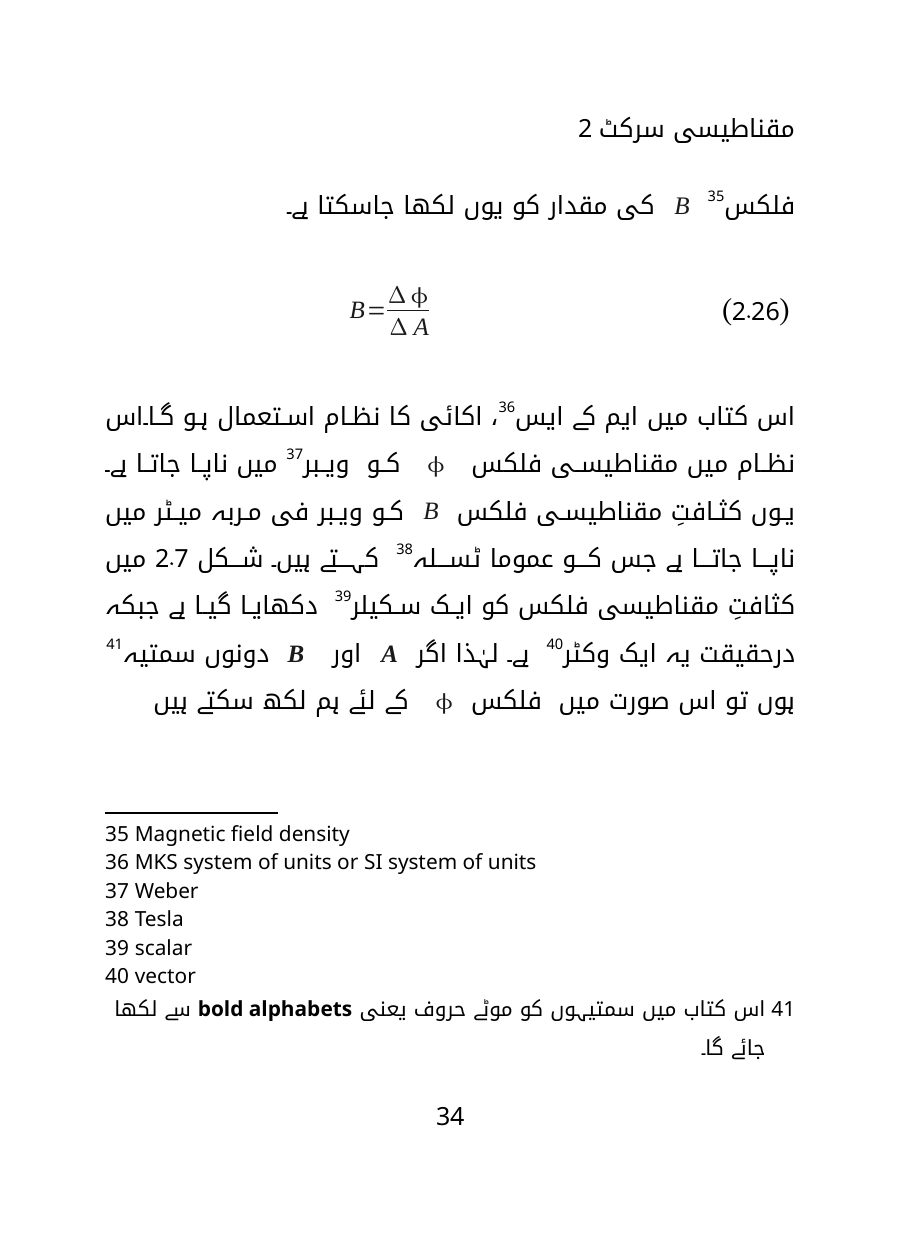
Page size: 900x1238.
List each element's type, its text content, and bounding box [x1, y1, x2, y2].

text اس کتاب میں ایم کے ایس، اکائی کا نظام استعمال ہو گا۔اس نظام میں مقناطیسی فلکس کو ویبر میں ناپا جاتا ہے۔ یوں کثافتِ مقناطیسی فلکسکو ویبر فی مربہ میٹر میں ناپا جاتا ہے جس کو عموما ٹسلہ کہتے ہیں۔ شکل 2.7 میں کثافتِ مقناطیسی فلکس کو ایک سکیلر دکھایا گیا ہے جبکہ درحقیقت یہ ایک وکٹر ہے۔ لہٰذا اگراور دونوں سمتیہ ہوں تو اس صورت میں فلکس کے لئے ہم لکھ سکتے ہیں [105, 393, 795, 725]
text اگر اس سطح کو اتنا چھوٹا بنایا جائے کہ یہ ایک نقطہ مانند ہوجائے تو ایسے صورت میں اس نقطے پہ کثافتِ مقناطیسی فلکسکی مقدار کو یوں لکھا جاسکتا ہے۔ [105, 182, 795, 230]
text Magnetic field density [105, 819, 795, 847]
table_header (2.26) [683, 276, 795, 359]
text Tesla [105, 904, 795, 933]
text Weber [105, 876, 795, 904]
text vector [105, 961, 795, 989]
text scalar [105, 933, 795, 961]
text MKS system of units or SI system of units [105, 847, 795, 876]
table_header [105, 276, 682, 359]
text اس کتاب میں سمتیہوں کو موٹے حروف یعنی bold alphabets سے لکھا جائے گا۔ [105, 989, 795, 1068]
